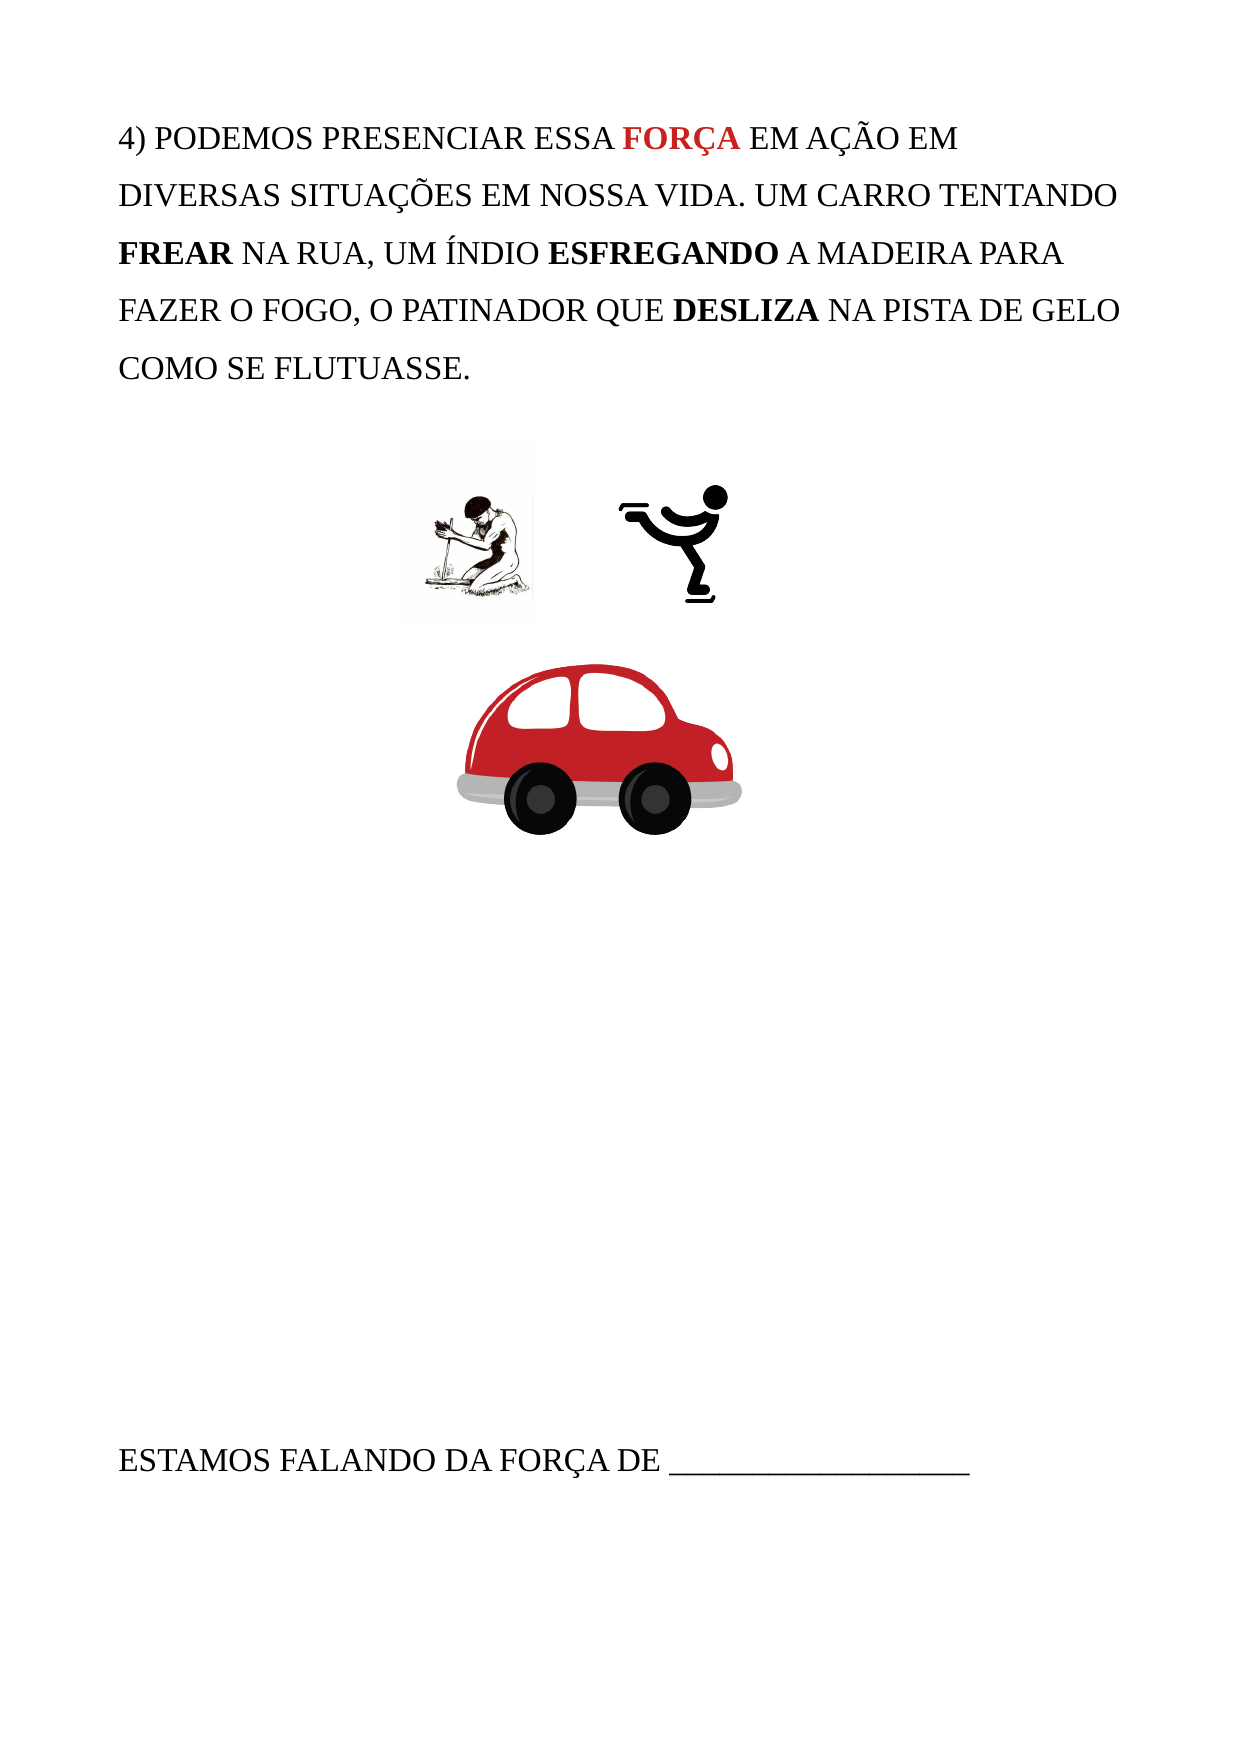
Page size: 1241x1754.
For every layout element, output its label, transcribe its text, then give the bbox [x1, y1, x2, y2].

text ESTAMOS FALANDO DA FORÇA DE __________________ [118, 1441, 1122, 1479]
text 4) PODEMOS PRESENCIAR ESSA FORÇA EM AÇÃO EM DIVERSAS SITUAÇÕES EM NOSSA VIDA. UM CARRO TENTANDO FREAR NA RUA, UM ÍNDIO ESFREGANDO A MADEIRA PARA FAZER O FOGO, O PATINADOR QUE DESLIZA NA PISTA DE GELO COMO SE FLUTUASSE. [118, 118, 1122, 386]
